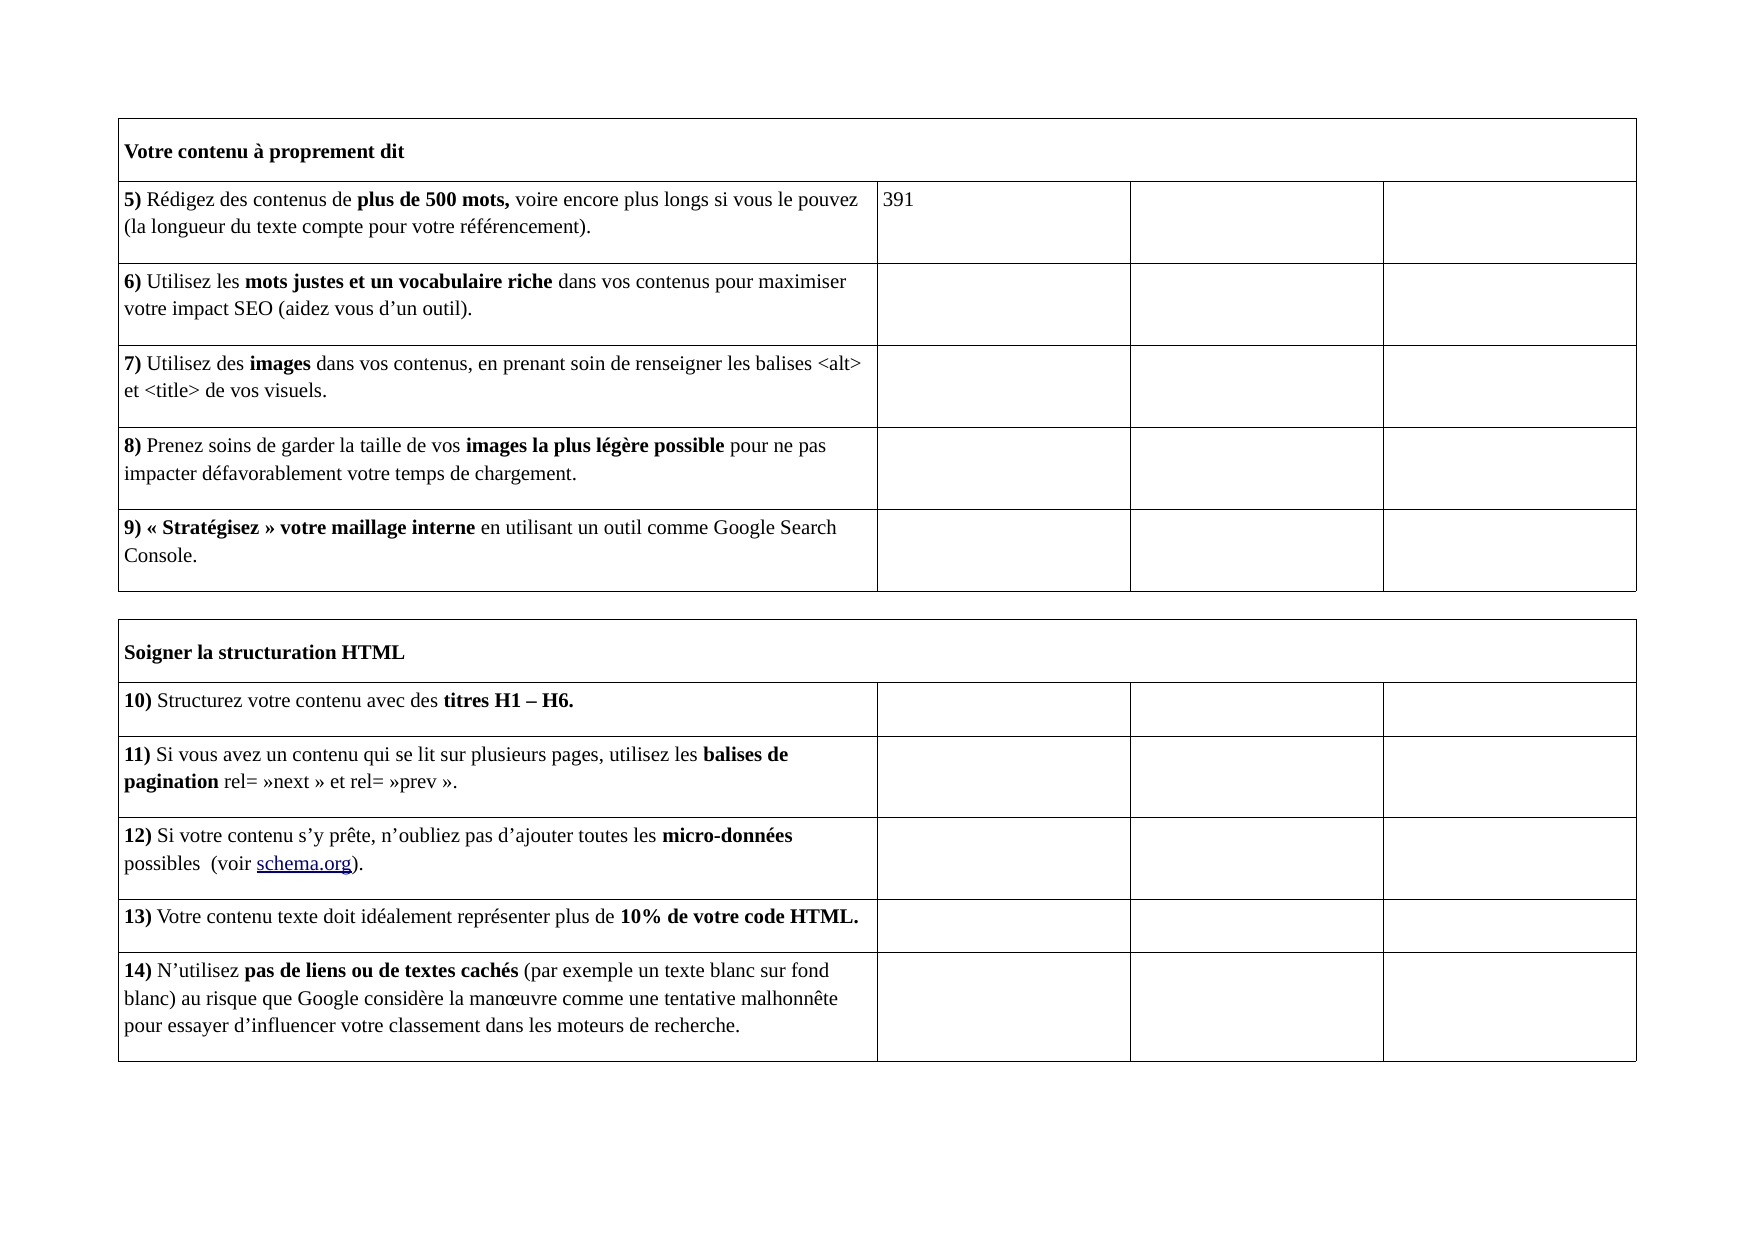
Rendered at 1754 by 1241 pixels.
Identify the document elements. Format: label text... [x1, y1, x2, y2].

table_cell [1384, 737, 1636, 817]
table_cell [878, 737, 1130, 817]
table_cell [878, 683, 1130, 736]
table_cell [1131, 510, 1383, 591]
table_cell 391 [878, 182, 1130, 263]
table_cell 5) Rédigez des contenus de plus de 500 mots, voire encore plus longs si vous le pouvez (la longueur du texte compte pour votre référencement). [119, 182, 877, 263]
table_cell [878, 510, 1130, 591]
table_cell [1131, 900, 1383, 952]
table_cell [1384, 182, 1636, 263]
table_header Votre contenu à proprement dit [119, 119, 1636, 181]
table_cell [1384, 818, 1636, 898]
table_cell [878, 264, 1130, 345]
table_cell [1384, 900, 1636, 952]
table_cell [1384, 264, 1636, 345]
table_cell 10) Structurez votre contenu avec des titres H1 – H6. [119, 683, 877, 736]
table_cell 11) Si vous avez un contenu qui se lit sur plusieurs pages, utilisez les balises de pagination rel= »next » et rel= »prev ». [119, 737, 877, 817]
table_cell [1131, 182, 1383, 263]
table_cell 13) Votre contenu texte doit idéalement représenter plus de 10% de votre code HTML. [119, 900, 877, 952]
table_cell [878, 818, 1130, 898]
table_cell [878, 428, 1130, 509]
table_cell [1131, 264, 1383, 345]
table_cell [1131, 683, 1383, 736]
table_cell 14) N’utilisez pas de liens ou de textes cachés (par exemple un texte blanc sur fond blanc) au risque que Google considère la manœuvre comme une tentative malhonnête pour essayer d’influencer votre classement dans les moteurs de recherche. [119, 953, 877, 1061]
table_header Soigner la structuration HTML [119, 620, 1636, 682]
table_cell [1131, 346, 1383, 427]
table_cell [1131, 818, 1383, 898]
table_cell 8) Prenez soins de garder la taille de vos images la plus légère possible pour ne pas impacter défavorablement votre temps de chargement. [119, 428, 877, 509]
table_cell [1384, 346, 1636, 427]
table_cell [878, 346, 1130, 427]
table_cell [878, 900, 1130, 952]
table_cell [1384, 683, 1636, 736]
table_cell [1384, 953, 1636, 1061]
table_cell [1131, 953, 1383, 1061]
table_cell [1131, 428, 1383, 509]
table_cell [1131, 737, 1383, 817]
table_cell [878, 953, 1130, 1061]
table_cell 12) Si votre contenu s’y prête, n’oubliez pas d’ajouter toutes les micro-données possibles (voir schema.org). [119, 818, 877, 898]
table_cell 9) « Stratégisez » votre maillage interne en utilisant un outil comme Google Search Console. [119, 510, 877, 591]
table_cell 7) Utilisez des images dans vos contenus, en prenant soin de renseigner les balises <alt> et <title> de vos visuels. [119, 346, 877, 427]
table_cell 6) Utilisez les mots justes et un vocabulaire riche dans vos contenus pour maximiser votre impact SEO (aidez vous d’un outil). [119, 264, 877, 345]
table_cell [1384, 510, 1636, 591]
table_cell [1384, 428, 1636, 509]
